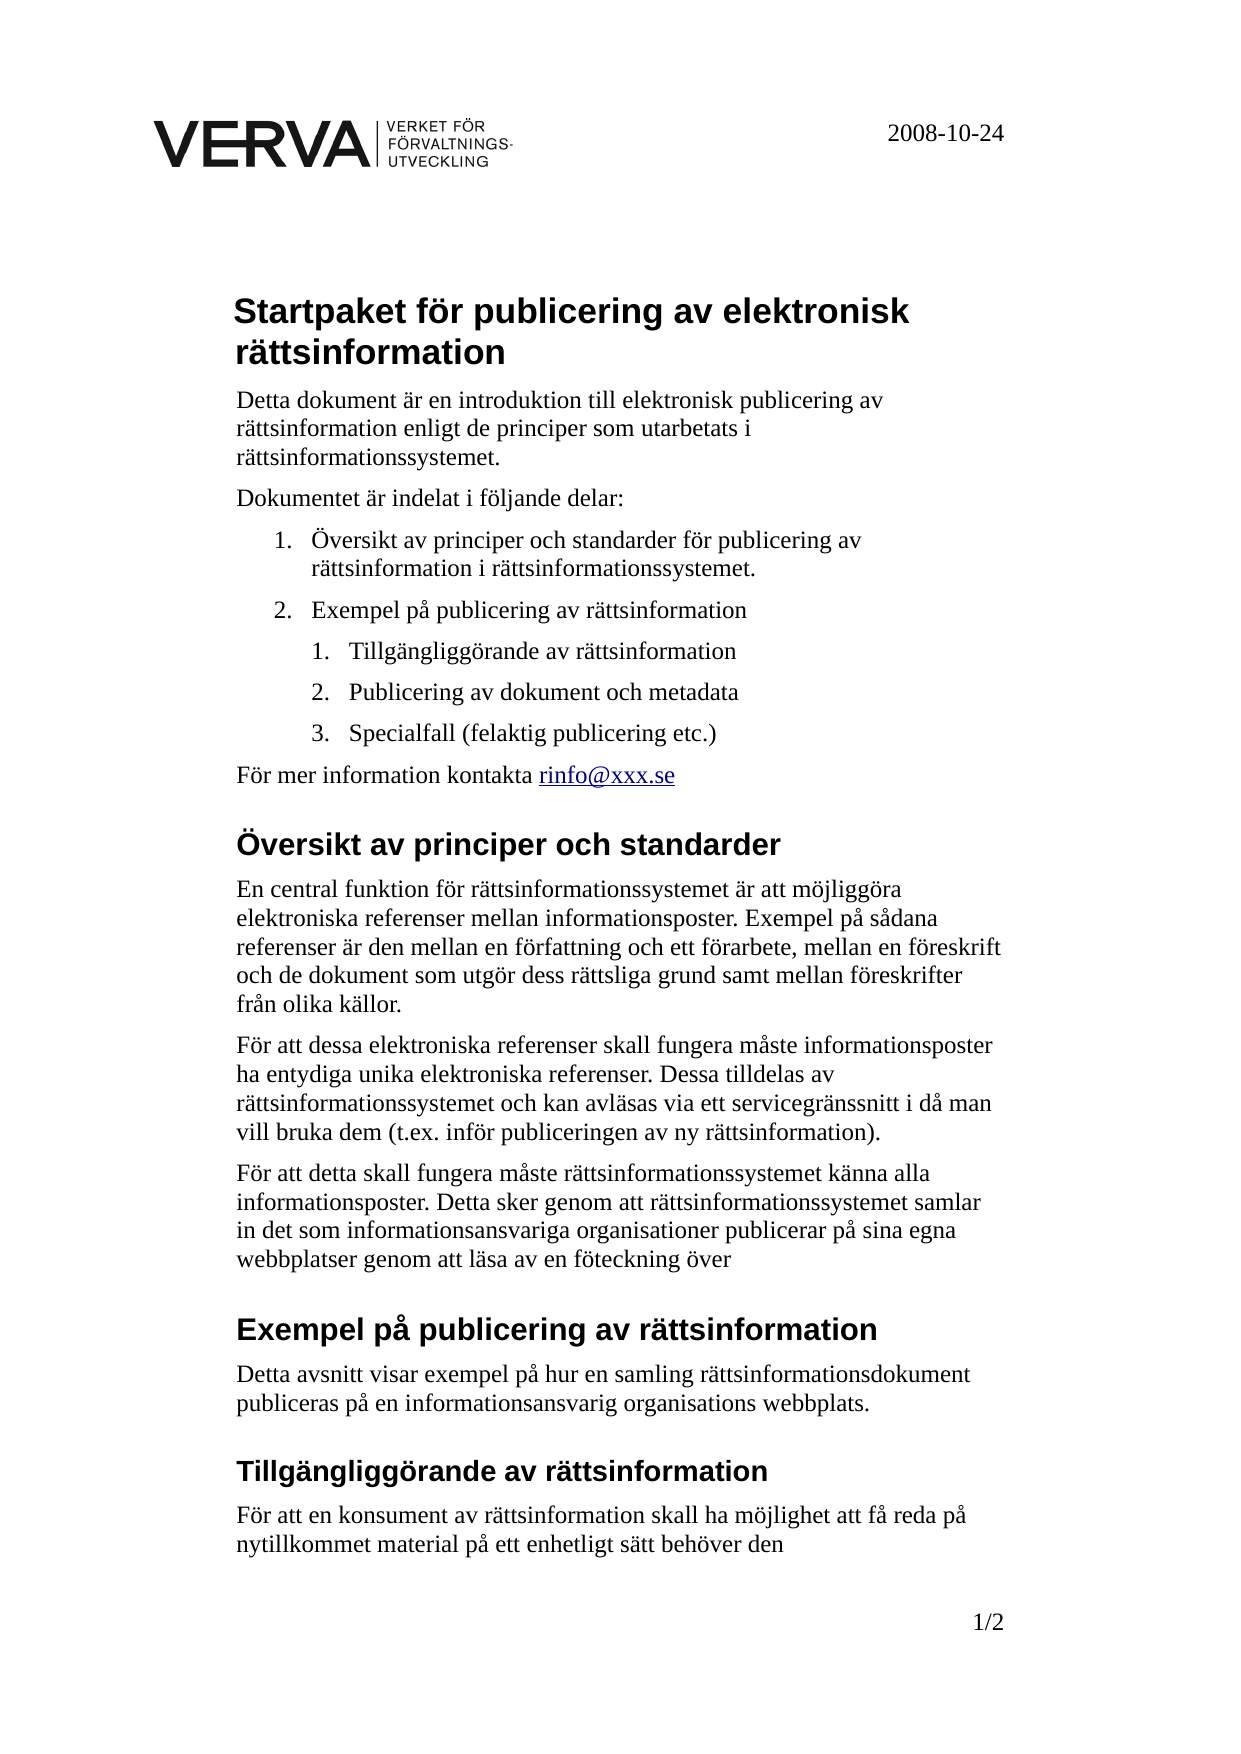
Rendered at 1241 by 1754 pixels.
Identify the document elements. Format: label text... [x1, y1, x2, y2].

text För att dessa elektroniska referenser skall fungera måste informationsposter ha entydiga unika elektroniska referenser. Dessa tilldelas av rättsinformationssystemet och kan avläsas via ett servicegränssnitt i då man vill bruka dem (t.ex. inför publiceringen av ny rättsinformation). [236, 1031, 1004, 1146]
text För mer information kontakta rinfo@xxx.se [236, 760, 1004, 788]
subtitle Startpaket för publicering av elektronisk rättsinformation [233, 291, 1004, 372]
text Dokumentet är indelat i följande delar: [236, 483, 1004, 512]
list Tillgängliggörande av rättsinformation [311, 636, 1004, 665]
text Detta avsnitt visar exempel på hur en samling rättsinformationsdokument publiceras på en informationsansvarig organisations webbplats. [236, 1359, 1004, 1417]
list Översikt av principer och standarder för publicering av rättsinformation i rättsinformationssystemet. [274, 525, 1004, 582]
text För att en konsument av rättsinformation skall ha möjlighet att få reda på nytillkommet material på ett enhetligt sätt behöver den [236, 1500, 1004, 1558]
subtitle Tillgängliggörande av rättsinformation [236, 1454, 1004, 1488]
list Specialfall (felaktig publicering etc.) [311, 718, 1004, 747]
subtitle Exempel på publicering av rättsinformation [236, 1311, 1004, 1347]
text För att detta skall fungera måste rättsinformationssystemet känna alla informationsposter. Detta sker genom att rättsinformationssystemet samlar in det som informationsansvariga organisationer publicerar på sina egna webbplatser genom att läsa av en föteckning över [236, 1158, 1004, 1273]
subtitle Översikt av principer och standarder [236, 826, 1004, 862]
text En central funktion för rättsinformationssystemet är att möjliggöra elektroniska referenser mellan informationsposter. Exempel på sådana referenser är den mellan en författning och ett förarbete, mellan en föreskrift och de dokument som utgör dess rättsliga grund samt mellan föreskrifter från olika källor. [236, 874, 1004, 1018]
text Detta dokument är en introduktion till elektronisk publicering av rättsinformation enligt de principer som utarbetats i rättsinformationssystemet. [236, 385, 1004, 471]
picture [153, 118, 513, 167]
list Exempel på publicering av rättsinformation [274, 595, 1004, 623]
list Publicering av dokument och metadata [311, 677, 1004, 706]
